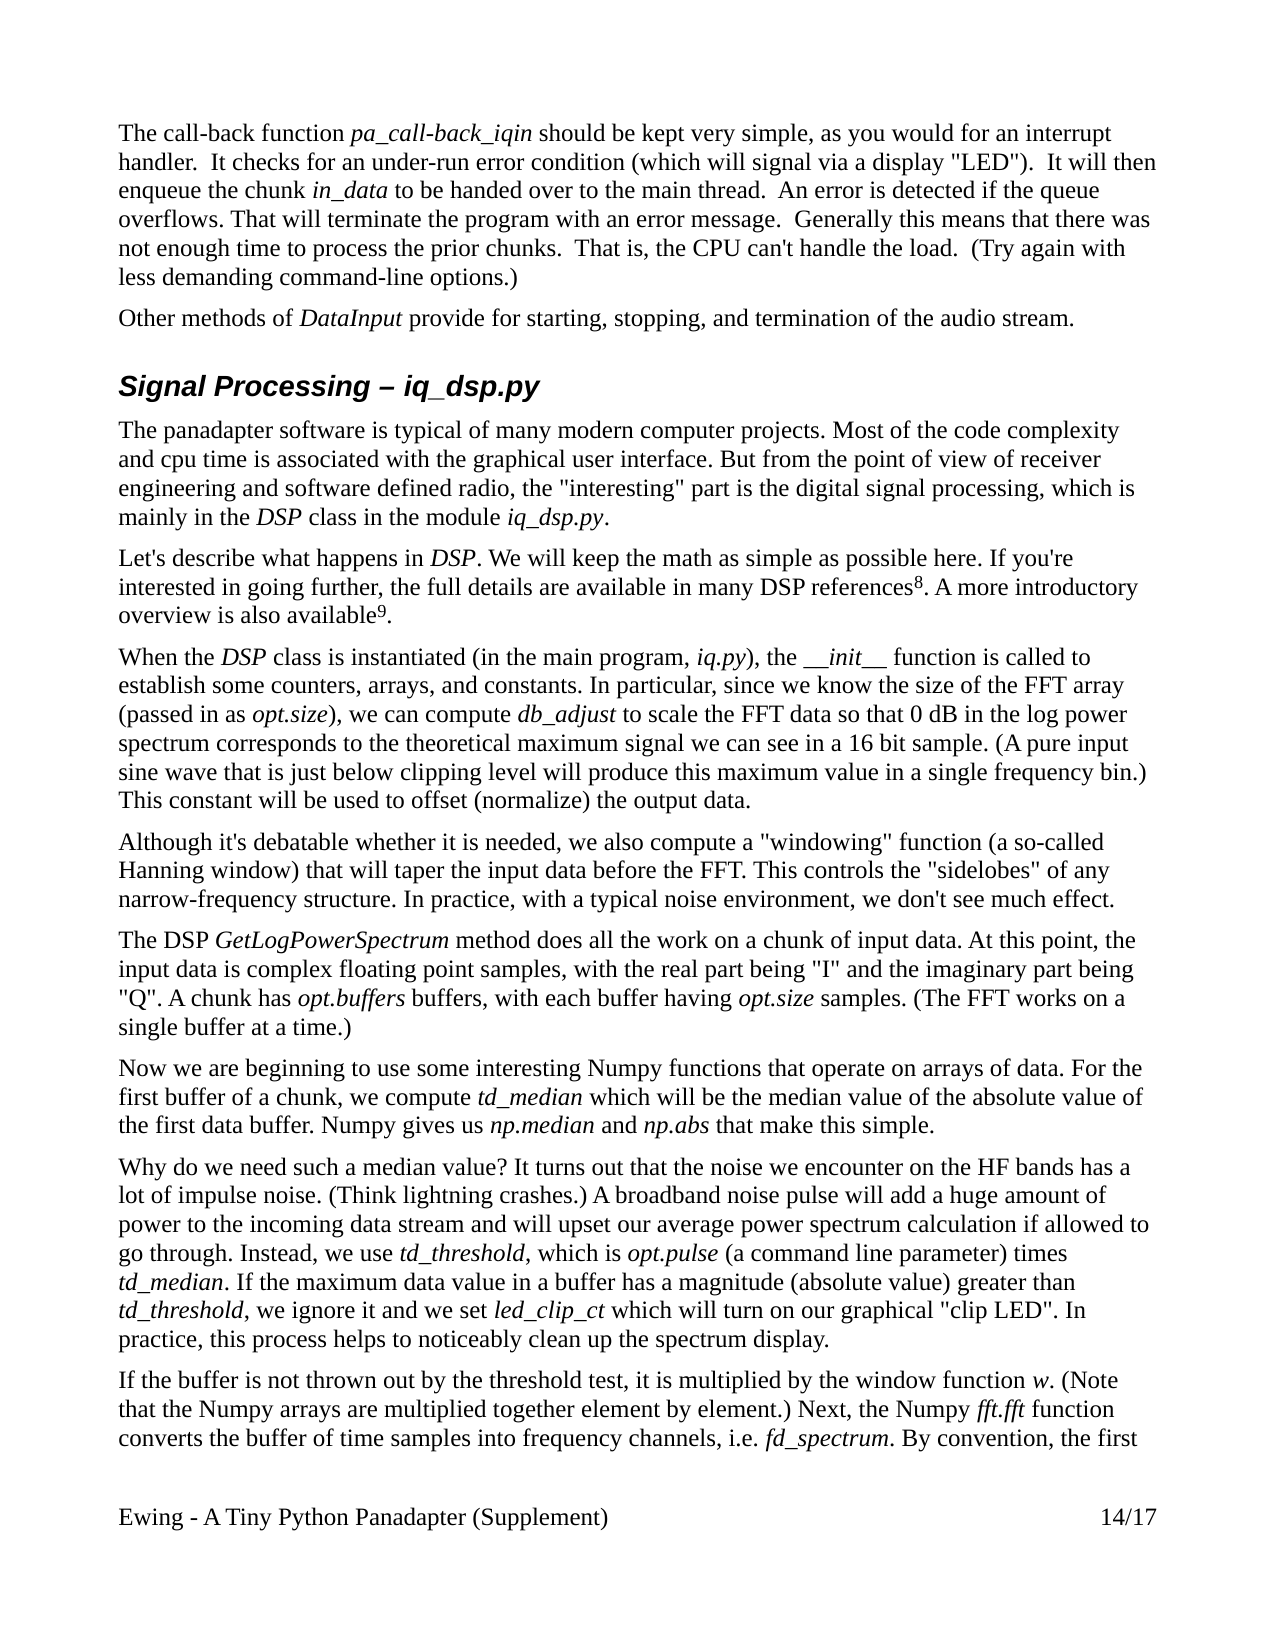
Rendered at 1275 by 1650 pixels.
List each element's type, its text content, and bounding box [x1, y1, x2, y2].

text If the buffer is not thrown out by the threshold test, it is multiplied by the window function w. (Note that the Numpy arrays are multiplied together element by element.) Next, the Numpy fft.fft function converts the buffer of time samples into frequency channels, i.e. fd_spectrum. By convention, the first [118, 1365, 1157, 1452]
text When the DSP class is instantiated (in the main program, iq.py), the __init__ function is called to establish some counters, arrays, and constants. In particular, since we know the size of the FFT array (passed in as opt.size), we can compute db_adjust to scale the FFT data so that 0 dB in the log power spectrum corresponds to the theoretical maximum signal we can see in a 16 bit sample. (A pure input sine wave that is just below clipping level will produce this maximum value in a single frequency bin.) This constant will be used to offset (normalize) the output data. [118, 642, 1157, 814]
text The call-back function pa_call-back_iqin should be kept very simple, as you would for an interrupt handler. It checks for an under-run error condition (which will signal via a display "LED"). It will then enqueue the chunk in_data to be handed over to the main thread. An error is detected if the queue overflows. That will terminate the program with an error message. Generally this means that there was not enough time to process the prior chunks. That is, the CPU can't handle the load. (Try again with less demanding command-line options.) [118, 118, 1157, 291]
text Let's describe what happens in DSP. We will keep the math as simple as possible here. If you're interested in going further, the full details are available in many DSP references. A more introductory overview is also available. [118, 543, 1157, 629]
text Although it's debatable whether it is needed, we also compute a "windowing" function (a so-called Hanning window) that will taper the input data before the FFT. This controls the "sidelobes" of any narrow-frequency structure. In practice, with a typical noise environment, we don't see much effect. [118, 827, 1157, 913]
text Now we are beginning to use some interesting Numpy functions that operate on arrays of data. For the first buffer of a chunk, we compute td_median which will be the median value of the absolute value of the first data buffer. Numpy gives us np.median and np.abs that make this simple. [118, 1053, 1157, 1139]
text Why do we need such a median value? It turns out that the noise we encounter on the HF bands has a lot of impulse noise. (Think lightning crashes.) A broadband noise pulse will add a huge amount of power to the incoming data stream and will upset our average power spectrum calculation if allowed to go through. Instead, we use td_threshold, which is opt.pulse (a command line parameter) times td_median. If the maximum data value in a buffer has a magnitude (absolute value) greater than td_threshold, we ignore it and we set led_clip_ct which will turn on our graphical "clip LED". In practice, this process helps to noticeably clean up the spectrum display. [118, 1152, 1157, 1353]
text Other methods of DataInput provide for starting, stopping, and termination of the audio stream. [118, 303, 1157, 332]
text The panadapter software is typical of many modern computer projects. Most of the code complexity and cpu time is associated with the graphical user interface. But from the point of view of receiver engineering and software defined radio, the "interesting" part is the digital signal processing, which is mainly in the DSP class in the module iq_dsp.py. [118, 415, 1157, 530]
text The DSP GetLogPowerSpectrum method does all the work on a chunk of input data. At this point, the input data is complex floating point samples, with the real part being "I" and the imaginary part being "Q". A chunk has opt.buffers buffers, with each buffer having opt.size samples. (The FFT works on a single buffer at a time.) [118, 925, 1157, 1040]
subtitle Signal Processing – iq_dsp.py [118, 369, 1157, 403]
